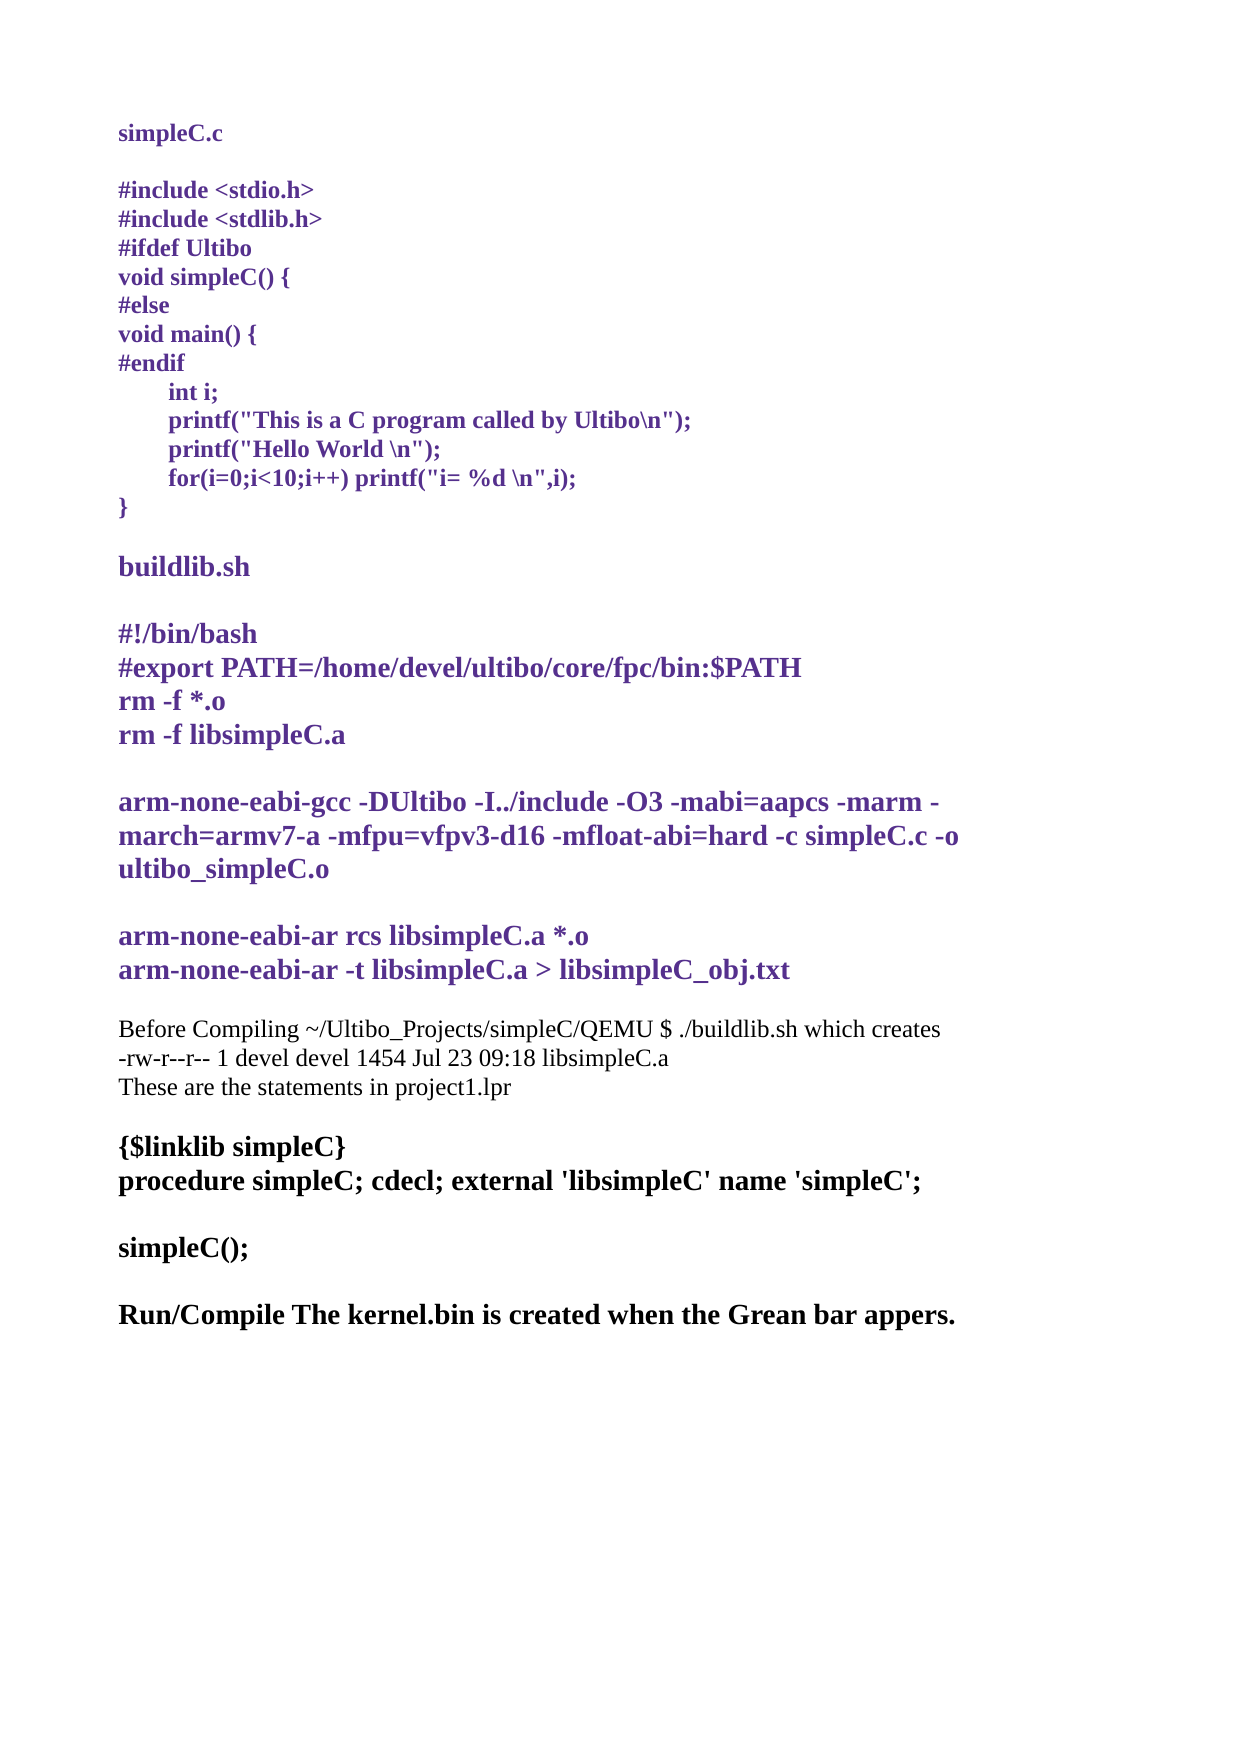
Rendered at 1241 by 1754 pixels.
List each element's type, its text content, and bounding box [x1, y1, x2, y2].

text printf("Hello World \n"); [118, 434, 1122, 463]
text #include <stdlib.h> [118, 204, 1122, 233]
text These are the statements in project1.lpr [118, 1072, 1122, 1100]
text Run/Compile The kernel.bin is created when the Grean bar appers. [118, 1297, 1122, 1330]
text #include <stdio.h> [118, 176, 1122, 204]
text #ifdef Ultibo [118, 233, 1122, 262]
text -rw-r--r-- 1 devel devel 1454 Jul 23 09:18 libsimpleC.a [118, 1043, 1122, 1072]
text arm-none-eabi-ar rcs libsimpleC.a *.o [118, 918, 1122, 952]
text printf("This is a C program called by Ultibo\n"); [118, 406, 1122, 434]
text simpleC(); [118, 1230, 1122, 1263]
text #endif [118, 348, 1122, 377]
text simpleC.c [118, 118, 1122, 147]
text void simpleC() { [118, 262, 1122, 291]
text Before Compiling ~/Ultibo_Projects/simpleC/QEMU $ ./buildlib.sh which creates [118, 1014, 1122, 1043]
text for(i=0;i<10;i++) printf("i= %d \n",i); [118, 463, 1122, 492]
text #else [118, 291, 1122, 319]
text int i; [118, 377, 1122, 406]
text #!/bin/bash [118, 616, 1122, 650]
text {$linklib simpleC} [118, 1129, 1122, 1163]
text rm -f *.o [118, 683, 1122, 717]
text arm-none-eabi-gcc -DUltibo -I../include -O3 -mabi=aapcs -marm -march=armv7-a -mfpu=vfpv3-d16 -mfloat-abi=hard -c simpleC.c -o ultibo_simpleC.o [118, 784, 1122, 885]
text #export PATH=/home/devel/ultibo/core/fpc/bin:$PATH [118, 650, 1122, 683]
text procedure simpleC; cdecl; external 'libsimpleC' name 'simpleC'; [118, 1163, 1122, 1196]
text } [118, 492, 1122, 521]
text arm-none-eabi-ar -t libsimpleC.a > libsimpleC_obj.txt [118, 952, 1122, 985]
text buildlib.sh [118, 549, 1122, 583]
text void main() { [118, 319, 1122, 348]
text rm -f libsimpleC.a [118, 717, 1122, 751]
